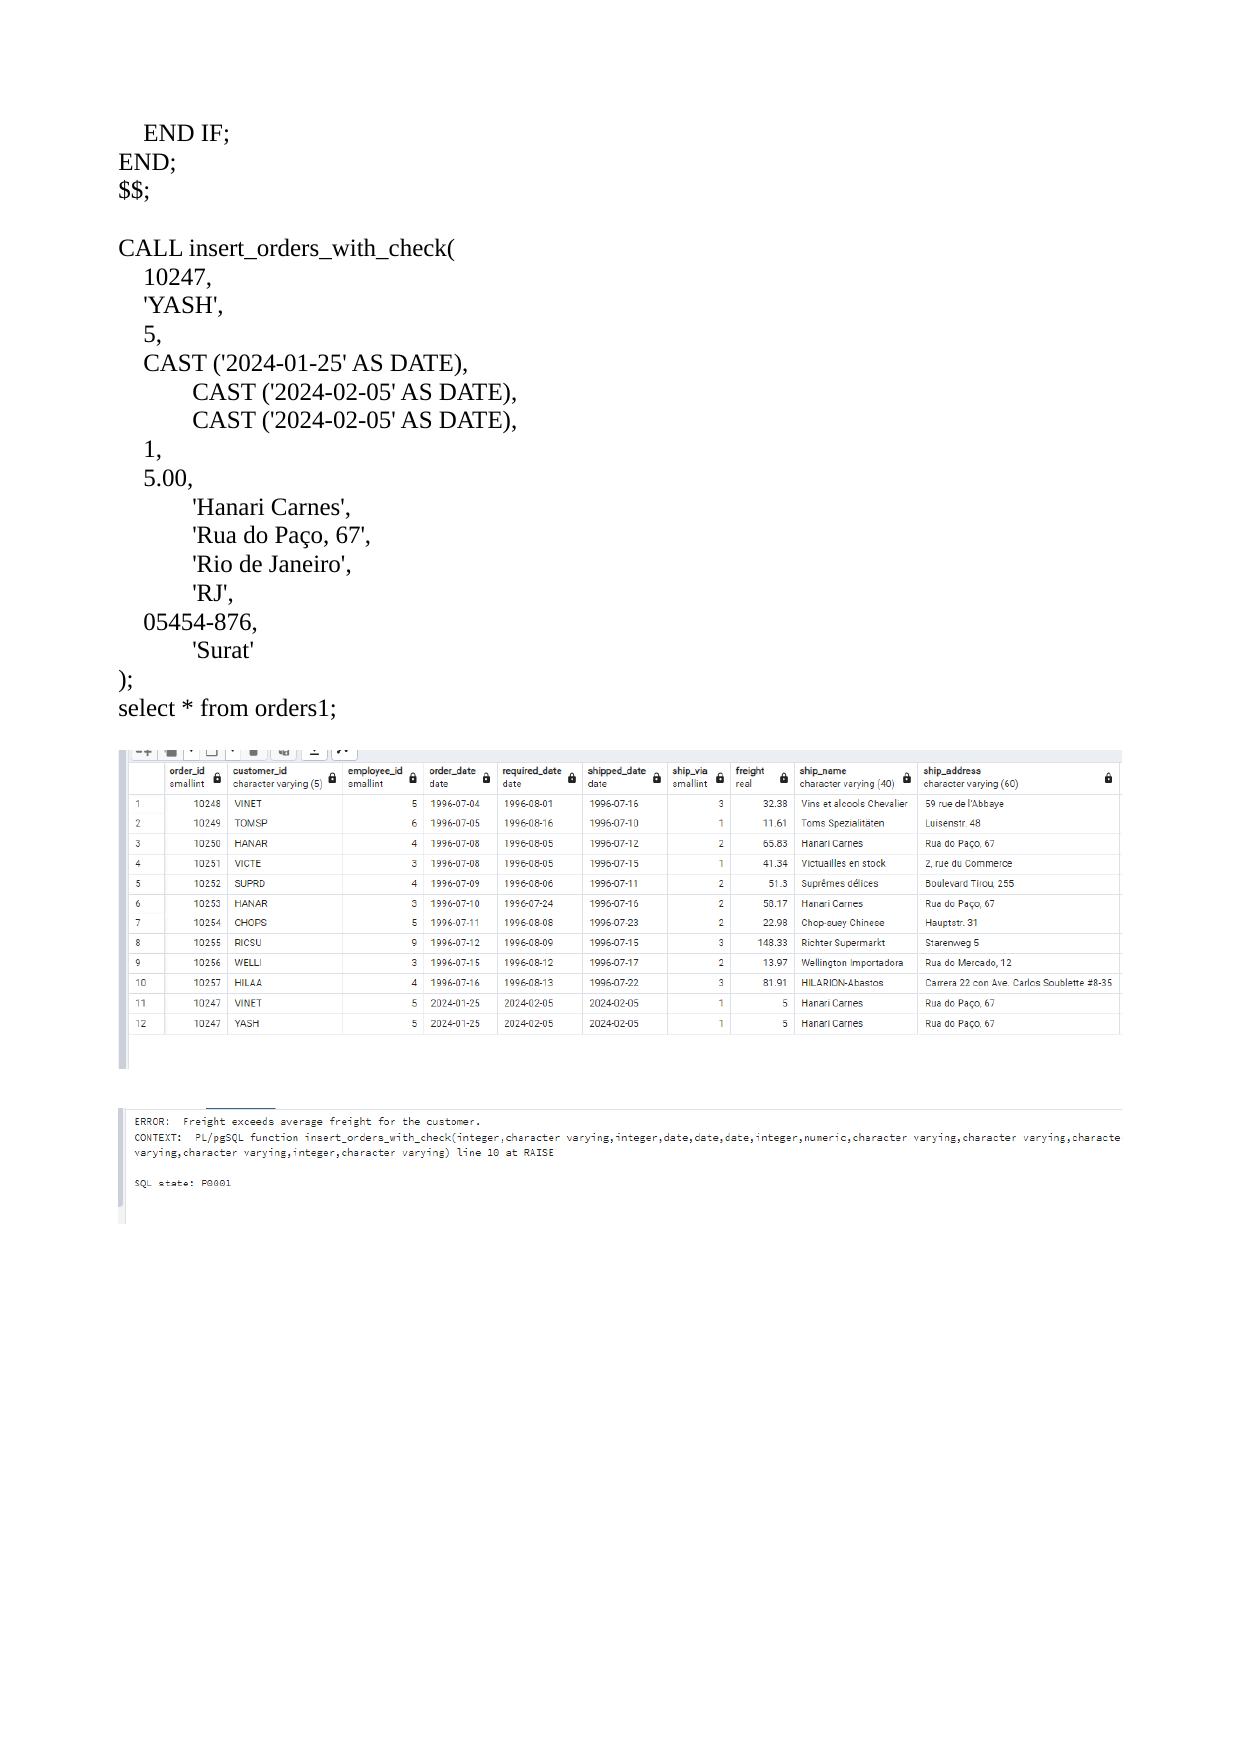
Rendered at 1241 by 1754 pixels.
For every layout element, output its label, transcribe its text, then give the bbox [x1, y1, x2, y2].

text $$; [118, 176, 1122, 204]
text CAST ('2024-02-05' AS DATE), [118, 406, 1122, 434]
text 'RJ', [118, 578, 1122, 607]
text 'Surat' [118, 636, 1122, 664]
text 1, [118, 434, 1122, 463]
text 'Hanari Carnes', [118, 492, 1122, 521]
text 'YASH', [118, 291, 1122, 319]
text 10247, [118, 262, 1122, 291]
text END; [118, 147, 1122, 176]
text select * from orders1; [118, 693, 1122, 722]
text 'Rio de Janeiro', [118, 549, 1122, 578]
text 05454-876, [118, 607, 1122, 636]
text CAST ('2024-01-25' AS DATE), [118, 348, 1122, 377]
picture [118, 1108, 1123, 1224]
text ); [118, 664, 1122, 693]
picture [118, 750, 1123, 1069]
text CALL insert_orders_with_check( [118, 233, 1122, 262]
text 'Rua do Paço, 67', [118, 521, 1122, 549]
text CAST ('2024-02-05' AS DATE), [118, 377, 1122, 406]
text 5, [118, 319, 1122, 348]
text END IF; [118, 118, 1122, 147]
text 5.00, [118, 463, 1122, 492]
